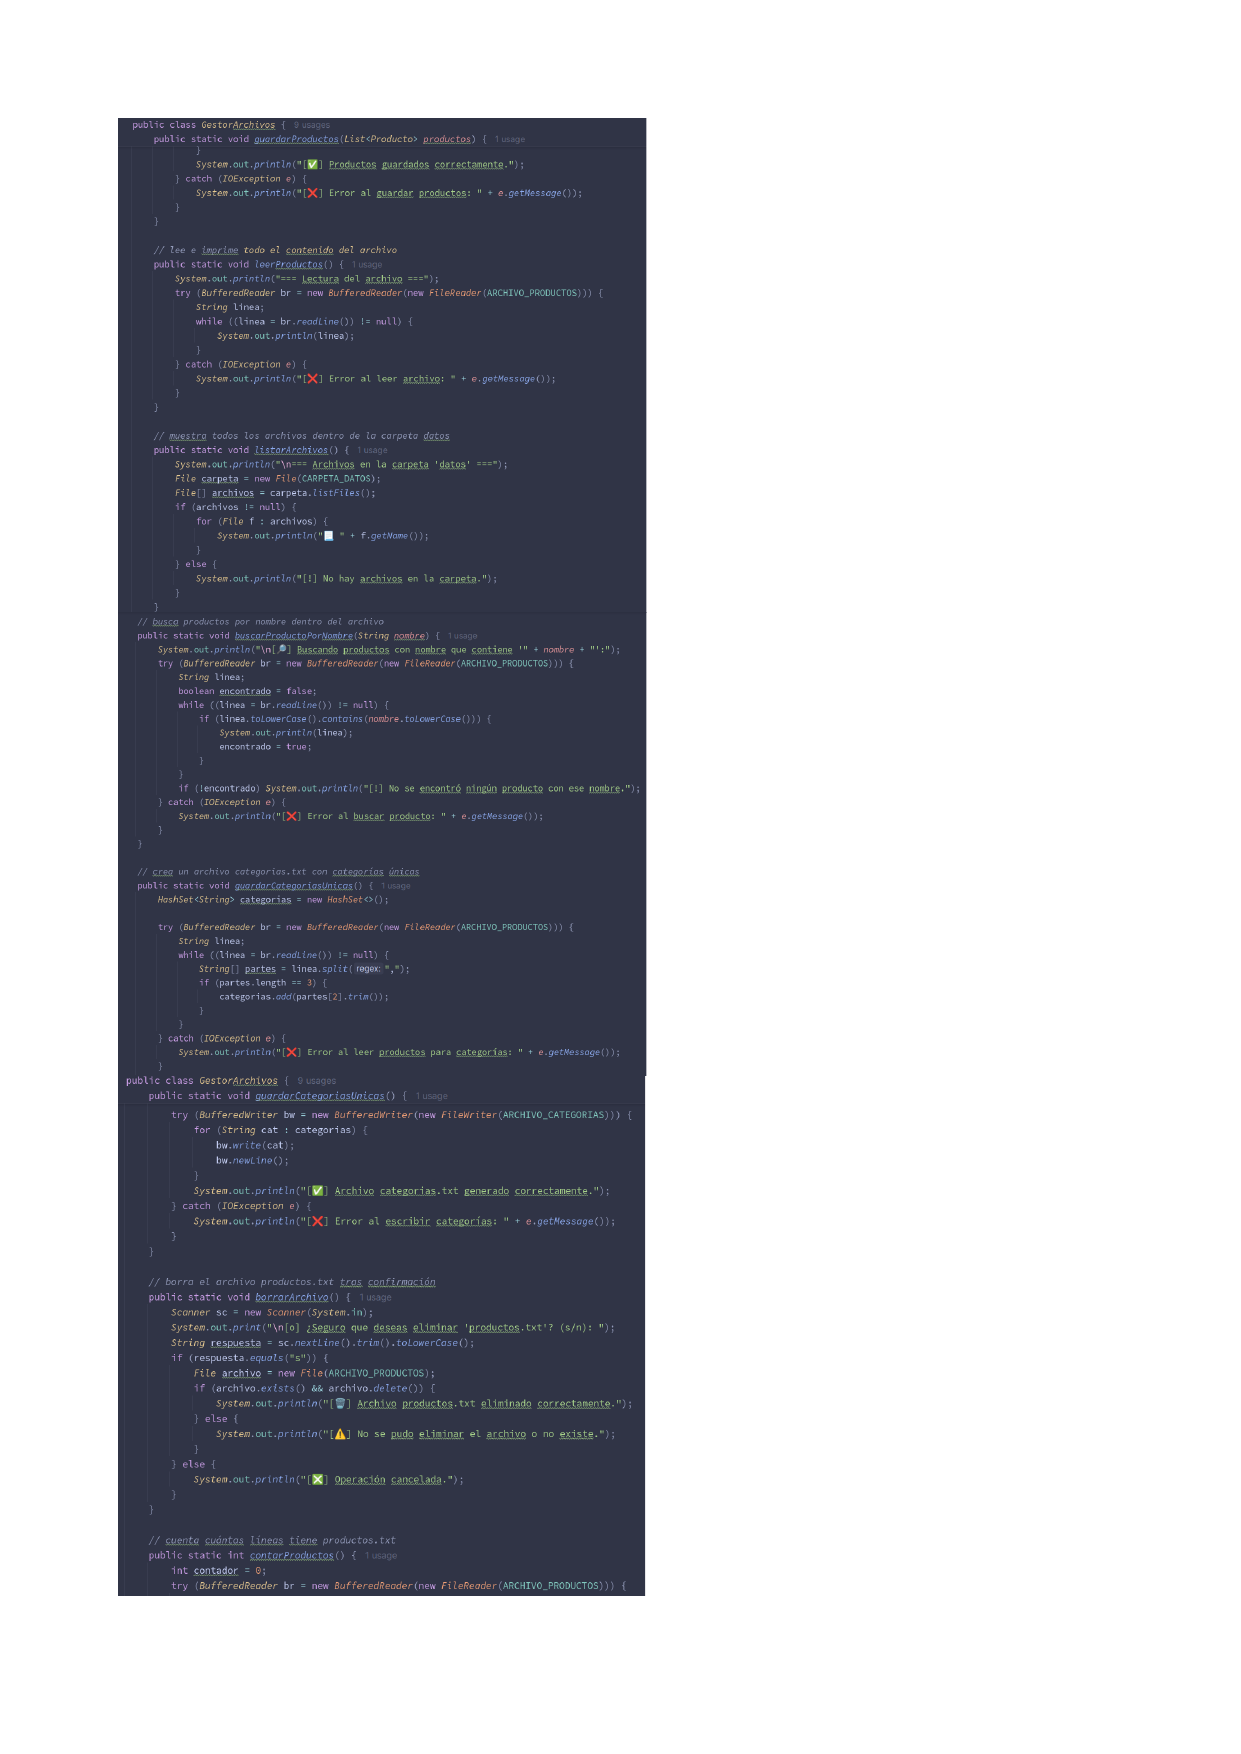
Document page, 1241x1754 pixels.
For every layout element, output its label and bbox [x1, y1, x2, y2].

picture [118, 118, 647, 1596]
